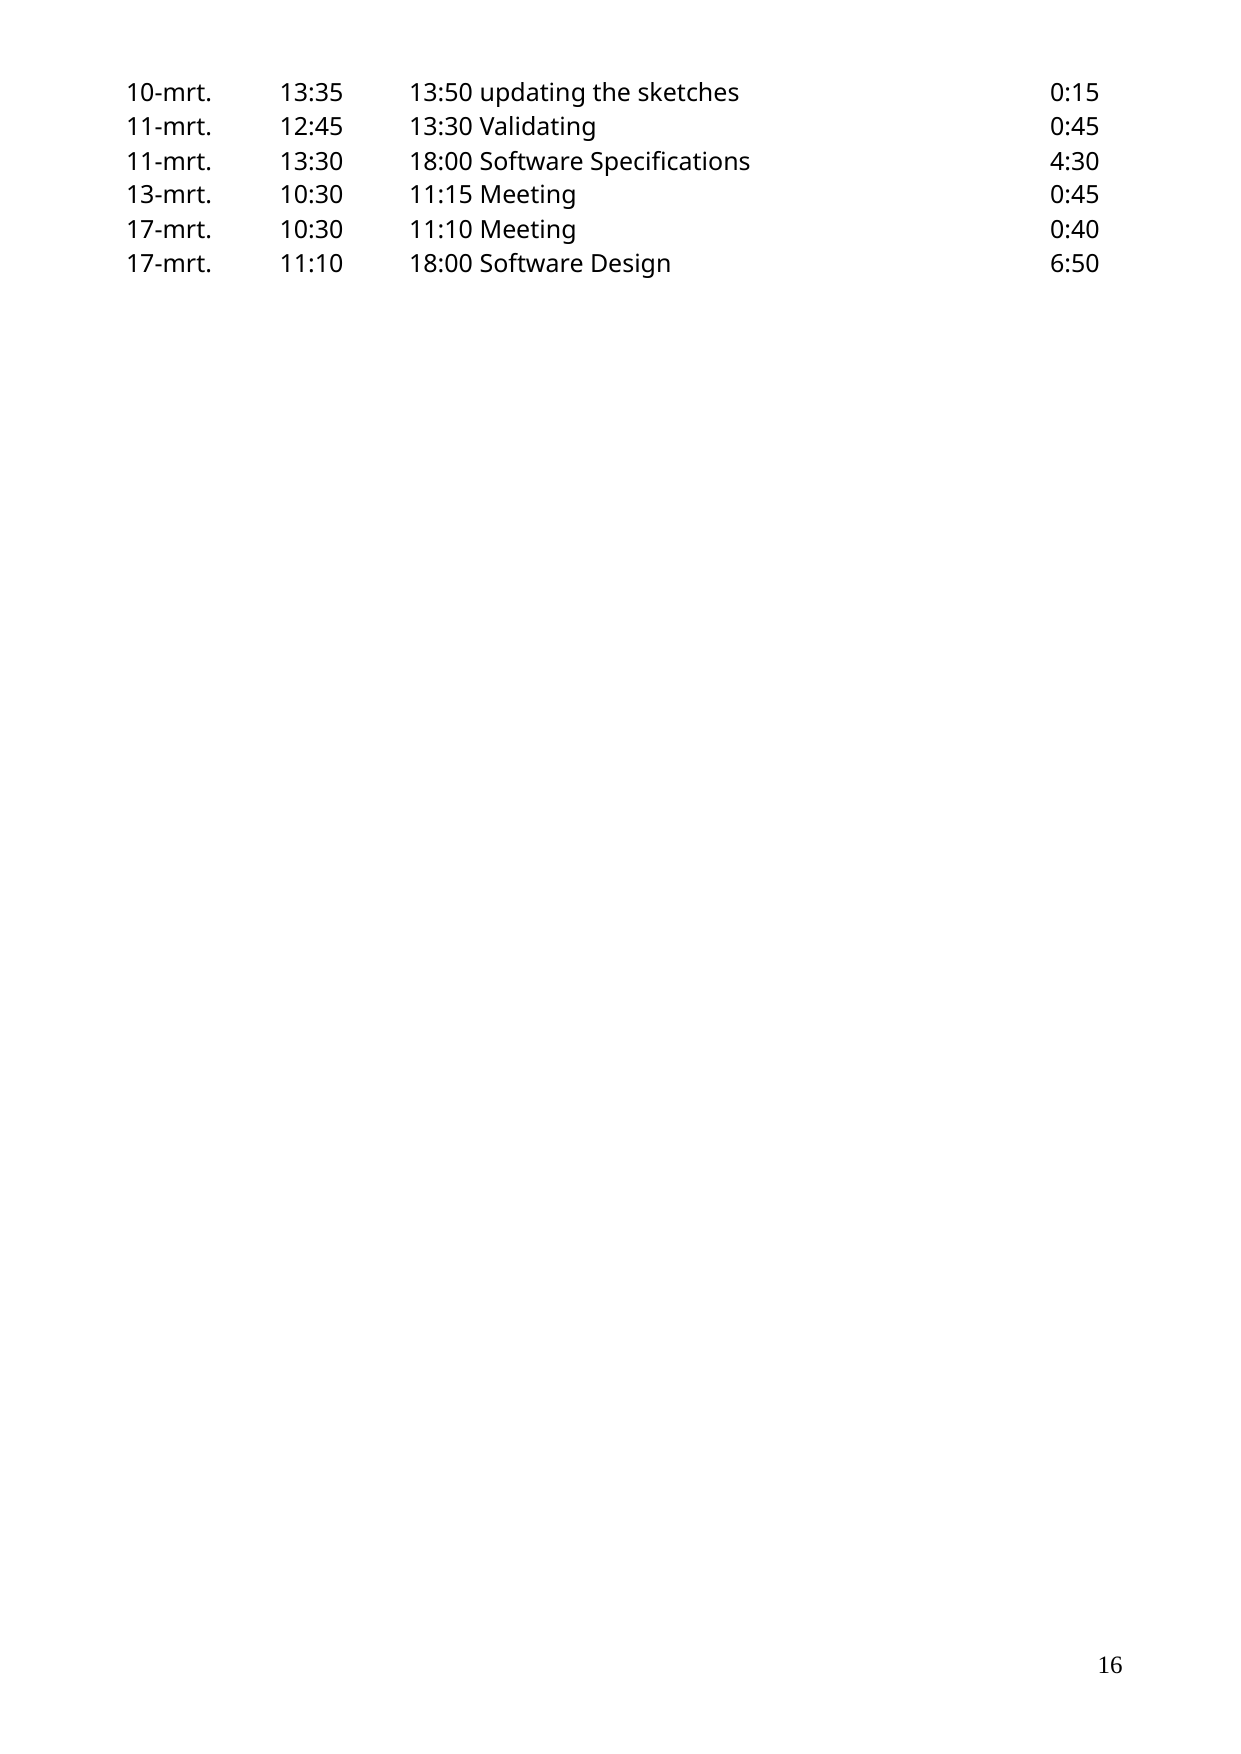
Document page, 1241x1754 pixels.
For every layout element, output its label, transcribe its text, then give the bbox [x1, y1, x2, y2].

table_cell 11:10 [212, 245, 343, 279]
table_cell Software Specifications [473, 143, 1020, 177]
table_cell 13:50 [343, 75, 473, 109]
table_cell 4:30 [1020, 143, 1099, 177]
table_cell Meeting [473, 177, 1020, 211]
table_cell 13-mrt. [118, 177, 212, 211]
table_cell 18:00 [343, 245, 473, 279]
table_cell 11-mrt. [118, 109, 212, 143]
table_cell 17-mrt. [118, 211, 212, 245]
table_cell 6:50 [1020, 245, 1099, 279]
table_cell updating the sketches [473, 75, 1020, 109]
table_cell Validating [473, 109, 1020, 143]
table_cell 10-mrt. [118, 75, 212, 109]
table_cell 0:40 [1020, 211, 1099, 245]
table_cell 17-mrt. [118, 245, 212, 279]
table_cell 0:45 [1020, 109, 1099, 143]
table_cell 13:30 [343, 109, 473, 143]
table_cell 13:35 [212, 75, 343, 109]
table_cell 0:15 [1020, 75, 1099, 109]
table_cell 18:00 [343, 143, 473, 177]
table_cell 12:45 [212, 109, 343, 143]
table_cell 11:10 [343, 211, 473, 245]
table_cell 11:15 [343, 177, 473, 211]
table_cell 11-mrt. [118, 143, 212, 177]
table_cell Meeting [473, 211, 1020, 245]
table_cell 10:30 [212, 211, 343, 245]
table_cell 0:45 [1020, 177, 1099, 211]
table_cell 10:30 [212, 177, 343, 211]
table_cell 13:30 [212, 143, 343, 177]
table_cell Software Design [473, 245, 1020, 279]
